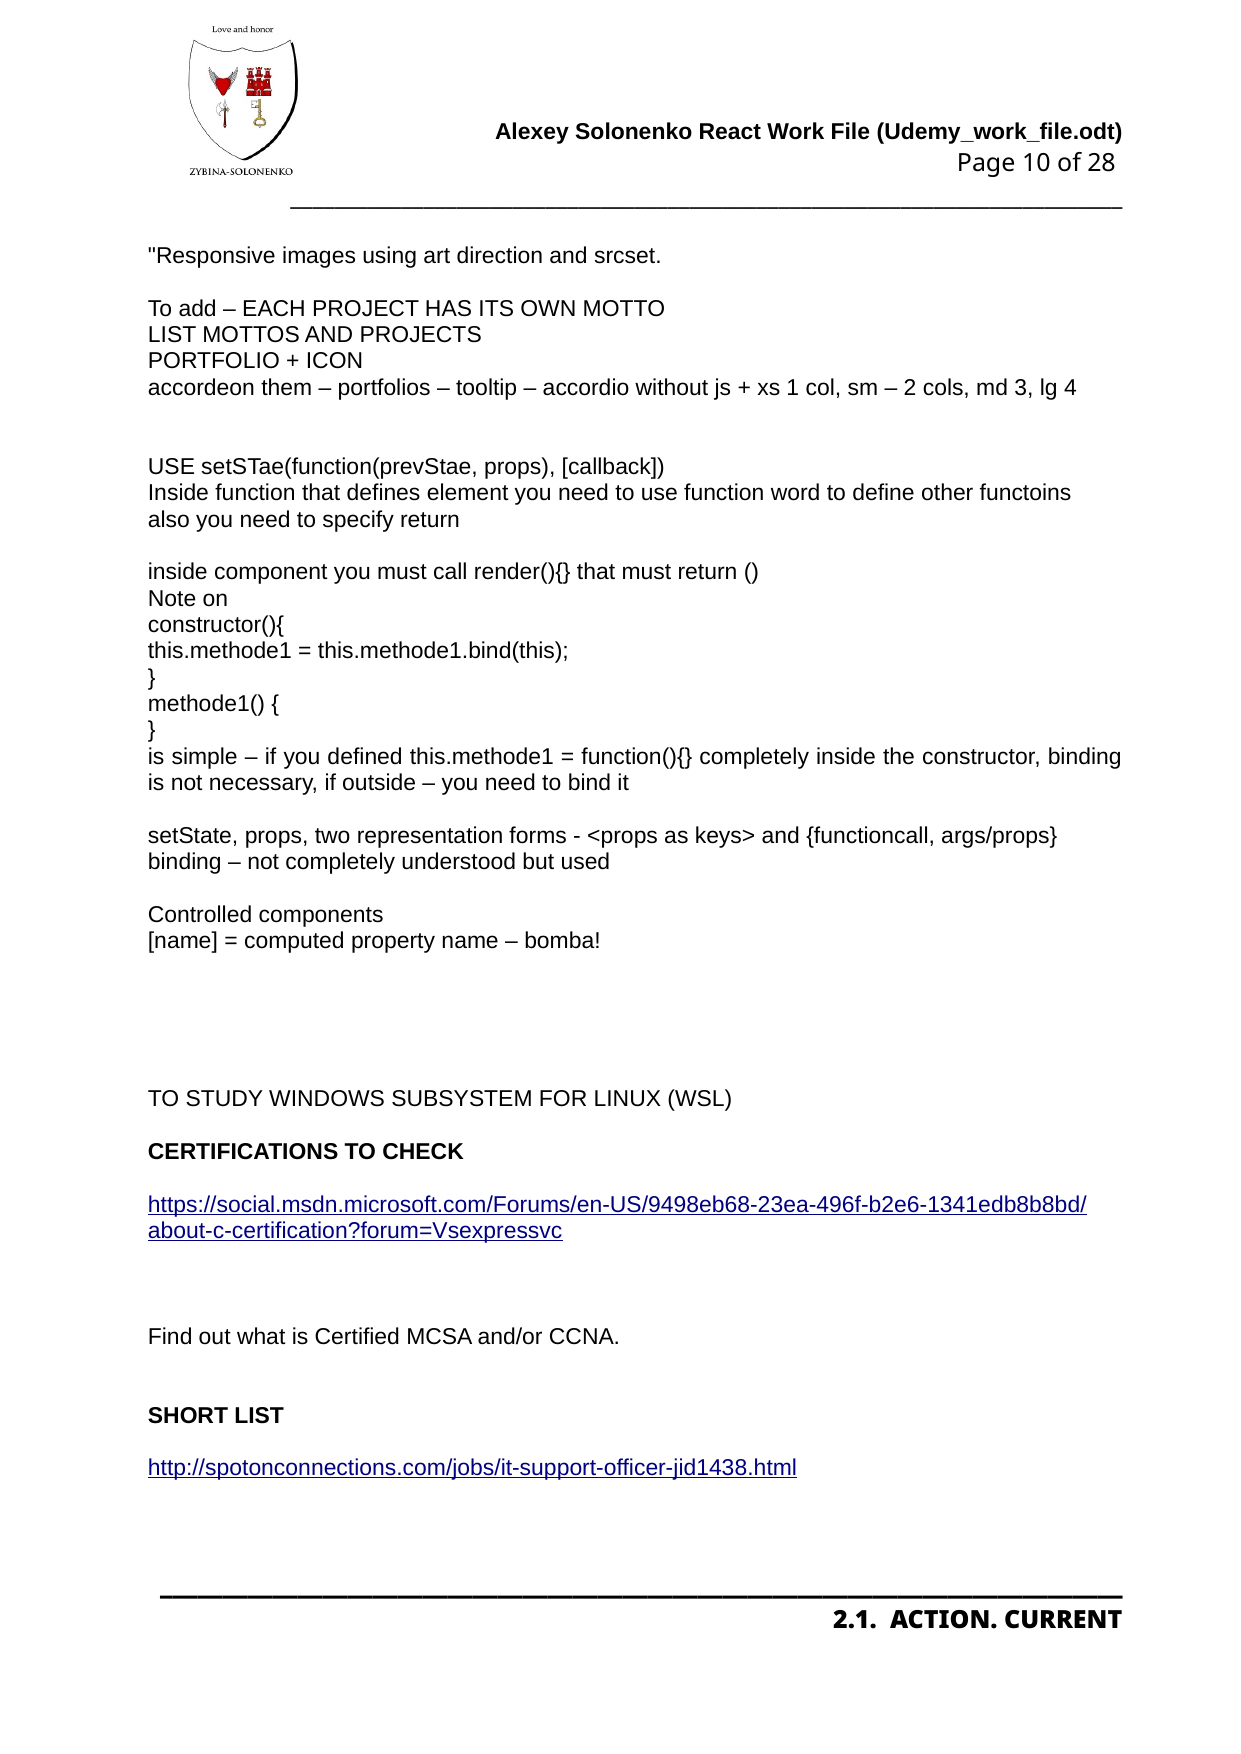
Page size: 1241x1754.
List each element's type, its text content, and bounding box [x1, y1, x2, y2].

text } [148, 716, 1122, 743]
text constructor(){ [148, 611, 1122, 637]
text setState, props, two representation forms - <props as keys> and {functioncall, args/props} [148, 822, 1122, 848]
text [name] = computed property name – bomba! [148, 927, 1122, 954]
text http://spotonconnections.com/jobs/it-support-officer-jid1438.html [148, 1454, 1122, 1481]
text Find out what is Certified MCSA and/or CCNA. [148, 1323, 1122, 1349]
text To add – EACH PROJECT HAS ITS OWN MOTTO [148, 295, 1122, 321]
text USE setSTae(function(prevStae, props), [callback]) [148, 453, 1122, 479]
text "Responsive images using art direction and srcset. [148, 242, 1122, 268]
text Controlled components [148, 901, 1122, 927]
text PORTFOLIO + ICON [148, 347, 1122, 374]
text methode1() { [148, 690, 1122, 716]
text inside component you must call render(){} that must return () [148, 558, 1122, 585]
text CERTIFICATIONS TO CHECK [148, 1138, 1122, 1164]
text SHORT LIST [148, 1402, 1122, 1428]
text this.methode1 = this.methode1.bind(this); [148, 637, 1122, 664]
text binding – not completely understood but used [148, 848, 1122, 874]
text } [148, 664, 1122, 690]
text LIST MOTTOS AND PROJECTS [148, 321, 1122, 347]
text also you need to specify return [148, 506, 1122, 532]
text accordeon them – portfolios – tooltip – accordio without js + xs 1 col, sm – 2 cols, md 3, lg 4 [148, 374, 1122, 400]
picture [185, 22, 303, 186]
text is simple – if you defined this.methode1 = function(){} completely inside the constructor, binding is not necessary, if outside – you need to bind it [148, 743, 1122, 796]
text Inside function that defines element you need to use function word to define other functoins [148, 479, 1122, 506]
text https://social.msdn.microsoft.com/Forums/en-US/9498eb68-23ea-496f-b2e6-1341edb8b8bd/about-c-certification?forum=Vsexpressvc [148, 1191, 1122, 1243]
text Note on [148, 585, 1122, 611]
text TO STUDY WINDOWS SUBSYSTEM FOR LINUX (WSL) [148, 1085, 1122, 1112]
